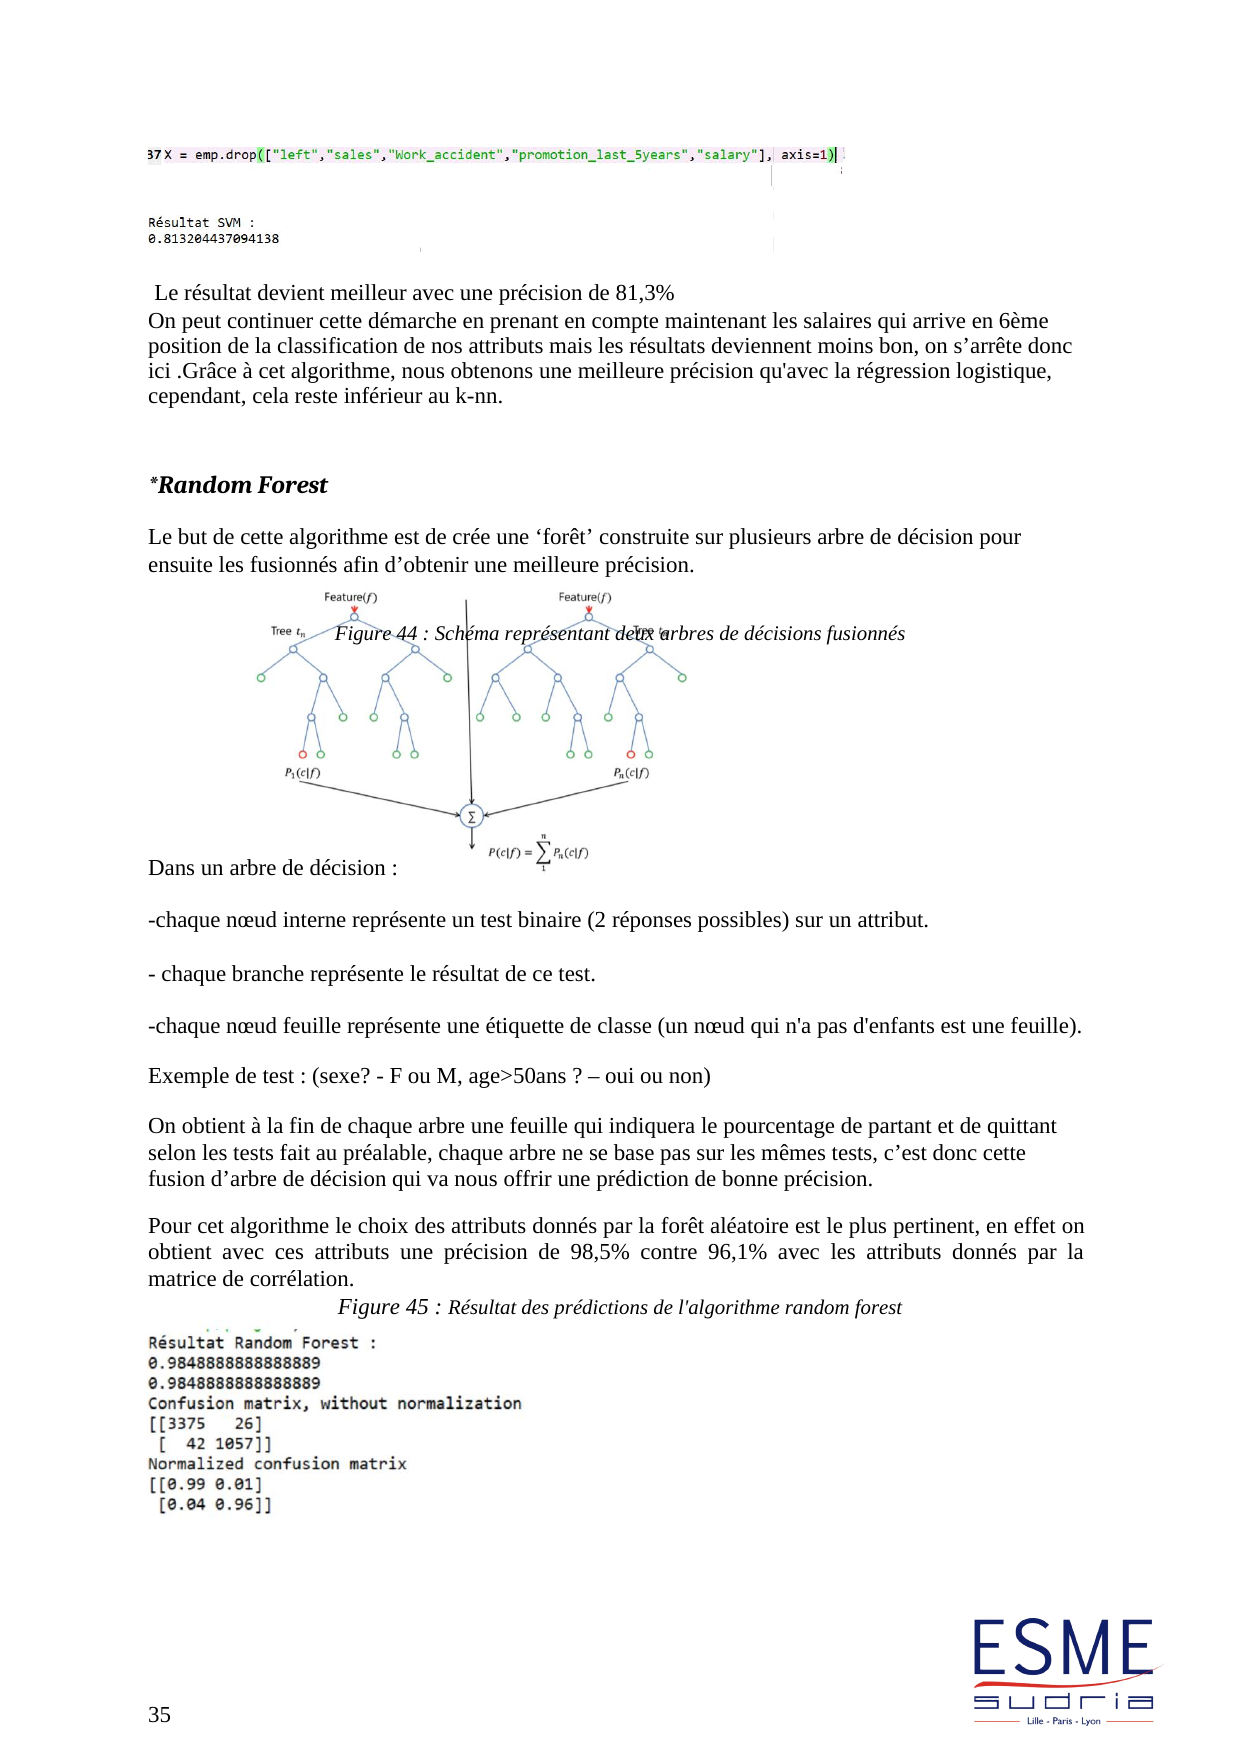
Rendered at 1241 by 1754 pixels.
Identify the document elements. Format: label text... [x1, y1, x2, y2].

picture [134, 1320, 571, 1531]
picture [244, 644, 698, 854]
picture [974, 1618, 1167, 1726]
text Dans un arbre de décision : [148, 854, 1092, 880]
text -chaque nœud feuille représente une étiquette de classe (un nœud qui n'a pas d'enfants est une feuille). [148, 1012, 1092, 1038]
picture [147, 147, 846, 252]
picture [244, 578, 698, 623]
text On peut continuer cette démarche en prenant en compte maintenant les salaires qui arrive en 6ème position de la classification de nos attributs mais les résultats deviennent moins bon, on s’arrête donc ici .Grâce à cet algorithme, nous obtenons une meilleure précision qu'avec la régression logistique, cependant, cela reste inférieur au k-nn. [148, 308, 1080, 408]
text Exemple de test : (sexe? - F ou M, age>50ans ? – oui ou non) [148, 1062, 1092, 1088]
text Figure 44 : Schéma représentant deux arbres de décisions fusionnés [148, 623, 1092, 644]
text - chaque branche représente le résultat de ce test. [148, 960, 1092, 986]
text On obtient à la fin de chaque arbre une feuille qui indiquera le pourcentage de partant et de quittant selon les tests fait au préalable, chaque arbre ne se base pas sur les mêmes tests, c’est donc cette fusion d’arbre de décision qui va nous offrir une prédiction de bonne précision. [148, 1112, 1090, 1191]
text Le but de cette algorithme est de crée une ‘forêt’ construite sur plusieurs arbre de décision pour ensuite les fusionnés afin d’obtenir une meilleure précision. [148, 523, 1092, 578]
text Figure 45 : Résultat des prédictions de l'algorithme random forest [148, 1293, 1092, 1320]
text Pour cet algorithme le choix des attributs donnés par la forêt aléatoire est le plus pertinent, en effet on obtient avec ces attributs une précision de 98,5% contre 96,1% avec les attributs donnés par la matrice de corrélation. [148, 1212, 1086, 1291]
text Le résultat devient meilleur avec une précision de 81,3% [154, 279, 1092, 306]
text -chaque nœud interne représente un test binaire (2 réponses possibles) sur un attribut. [148, 906, 1092, 932]
subtitle *Random Forest [148, 471, 1092, 499]
